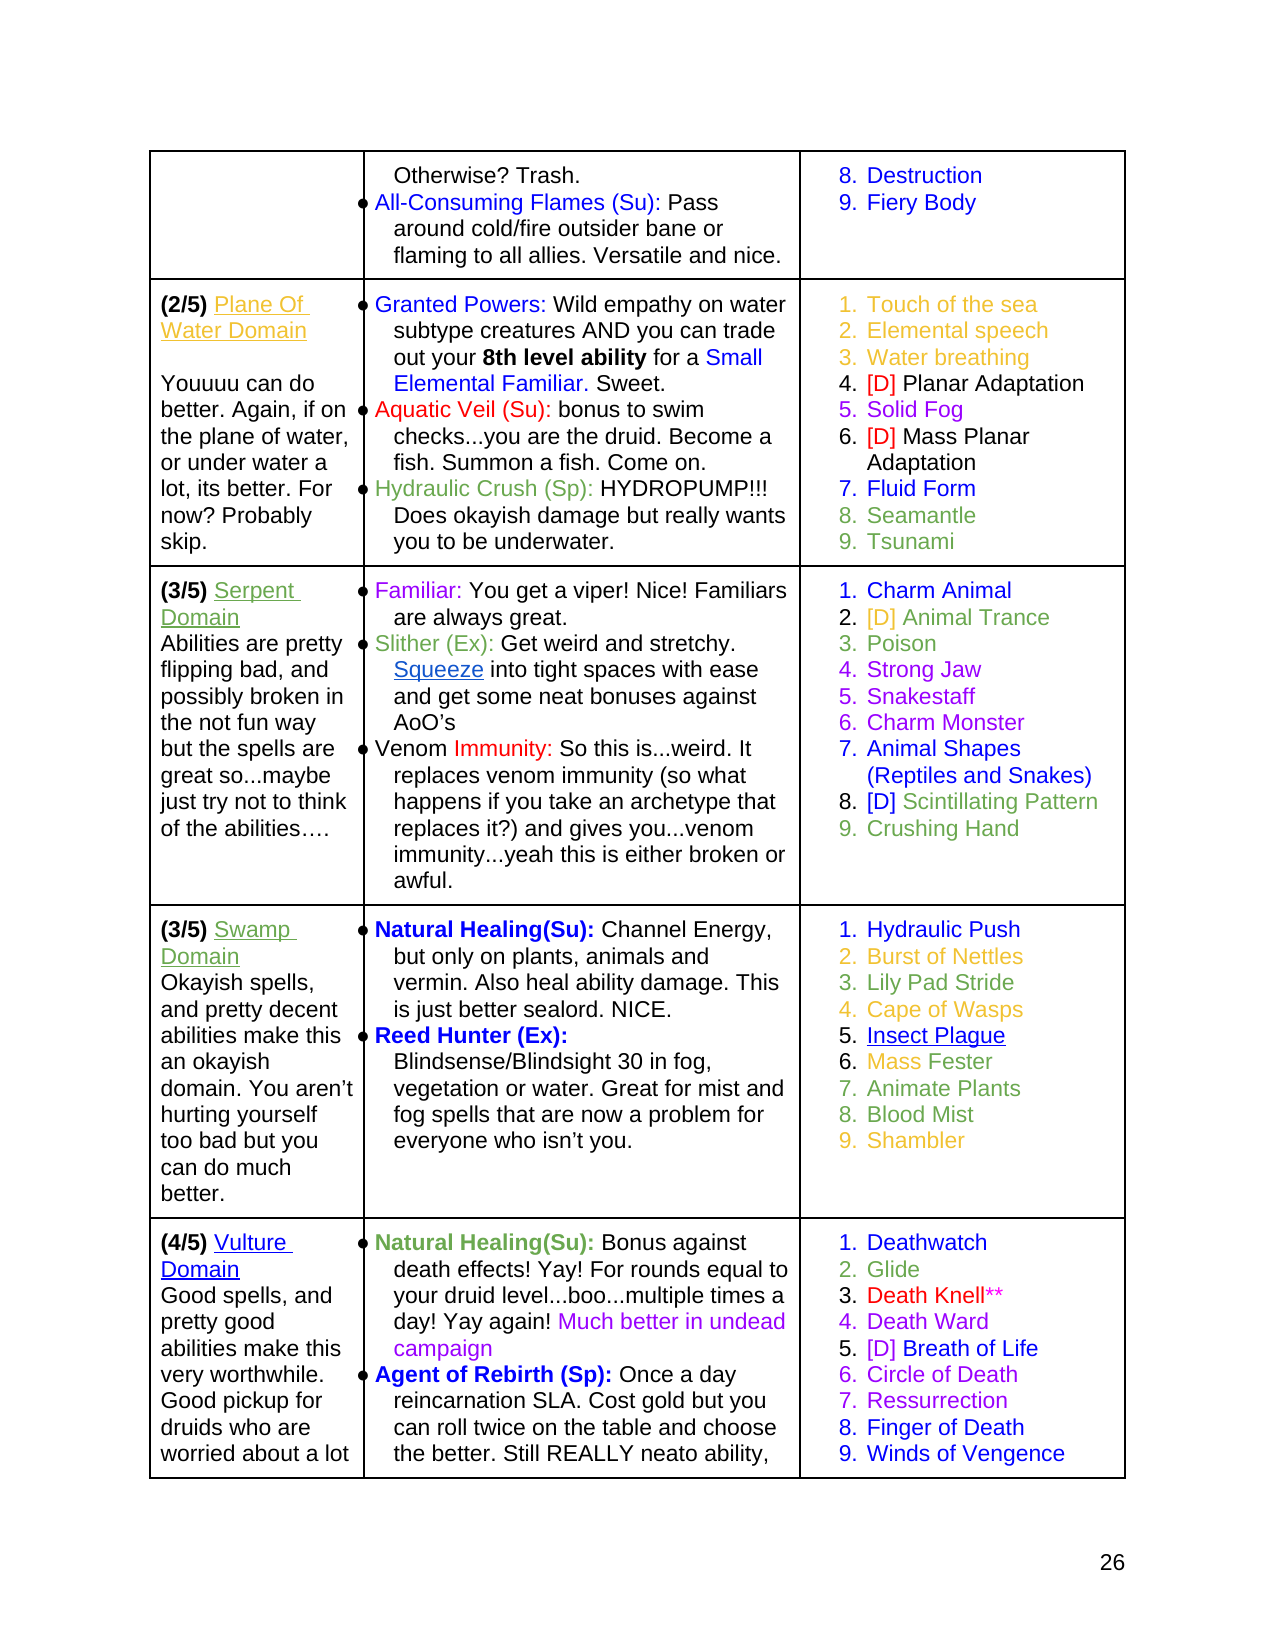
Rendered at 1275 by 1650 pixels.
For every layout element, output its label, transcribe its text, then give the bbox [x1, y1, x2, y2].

table_cell (3/5) Plane of Fire Domain So your abilities range from nice to ouch, and spells are...eh to yay. So this one is okay. [151, 152, 363, 278]
table_cell Natural Healing(Su): Bonus against death effects! Yay! For rounds equal to your druid level...boo...multiple times a day! Yay again! Much better in undead campaign Agent of Rebirth (Sp): Once a day reincarnation SLA. Cost gold but you can roll twice on the table and choose the better. Still REALLY neato ability, and its a get out of jail card if you have the GP, which is the only thing holding it back. [365, 1219, 799, 1477]
table_cell Charm Animal [D] Animal Trance Poison Strong Jaw Snakestaff Charm Monster Animal Shapes (Reptiles and Snakes) [D] Scintillating Pattern Crushing Hand [801, 567, 1124, 904]
table_cell Obscuring Mist (Smoke) Elemental Speech Ash Storm [D] Planar Adaptation [D] Scorching Ash Form [D] Mass Planar Adaptation Delayed Blast fireball Destruction Fiery Body [801, 152, 1124, 278]
table_cell Granted Powers: Wild empathy on fire subtype creatures AND you can trade out your 8th level ability for a Small Elemental Familiar. Sweet. Fire Hardened(Ex): Fire resistance 5...and you are immune to the fire dominant planar trait...So great if you are on the plane of fire alot. Otherwise? Trash. All-Consuming Flames (Su): Pass around cold/fire outsider bane or flaming to all allies. Versatile and nice. [365, 152, 799, 278]
table_cell (3/5) Serpent Domain Abilities are pretty flipping bad, and possibly broken in the not fun way but the spells are great so...maybe just try not to think of the abilities…. [151, 567, 363, 904]
table_cell Familiar: You get a viper! Nice! Familiars are always great. Slither (Ex): Get weird and stretchy. Squeeze into tight spaces with ease and get some neat bonuses against AoO’s Venom Immunity: So this is...weird. It replaces venom immunity (so what happens if you take an archetype that replaces it?) and gives you...venom immunity...yeah this is either broken or awful. [365, 567, 799, 904]
table_cell Hydraulic Push Burst of Nettles Lily Pad Stride Cape of Wasps Insect Plague Mass Fester Animate Plants Blood Mist Shambler [801, 906, 1124, 1217]
table_cell Natural Healing(Su): Channel Energy, but only on plants, animals and vermin. Also heal ability damage. This is just better sealord. NICE. Reed Hunter (Ex): Blindsense/Blindsight 30 in fog, vegetation or water. Great for mist and fog spells that are now a problem for everyone who isn’t you. [365, 906, 799, 1217]
table_cell (2/5) Plane Of Water Domain Youuuu can do better. Again, if on the plane of water, or under water a lot, its better. For now? Probably skip. [151, 280, 363, 565]
table_cell Deathwatch Glide Death Knell** Death Ward [D] Breath of Life Circle of Death Ressurrection Finger of Death Winds of Vengence **So if untype bonuses from the same source can stack, get a bag of nearly dead rats and become god. Otherwise, it sucks. [801, 1219, 1124, 1477]
table_cell Granted Powers: Wild empathy on water subtype creatures AND you can trade out your 8th level ability for a Small Elemental Familiar. Sweet. Aquatic Veil (Su): bonus to swim checks...you are the druid. Become a fish. Summon a fish. Come on. Hydraulic Crush (Sp): HYDROPUMP!!! Does okayish damage but really wants you to be underwater. [365, 280, 799, 565]
table_cell (3/5) Swamp Domain Okayish spells, and pretty decent abilities make this an okayish domain. You aren’t hurting yourself too bad but you can do much better. [151, 906, 363, 1217]
table_cell (4/5) Vulture Domain Good spells, and pretty good abilities make this very worthwhile. Good pickup for druids who are worried about a lot of death. [151, 1219, 363, 1477]
table_cell Touch of the sea Elemental speech Water breathing [D] Planar Adaptation Solid Fog [D] Mass Planar Adaptation Fluid Form Seamantle Tsunami [801, 280, 1124, 565]
